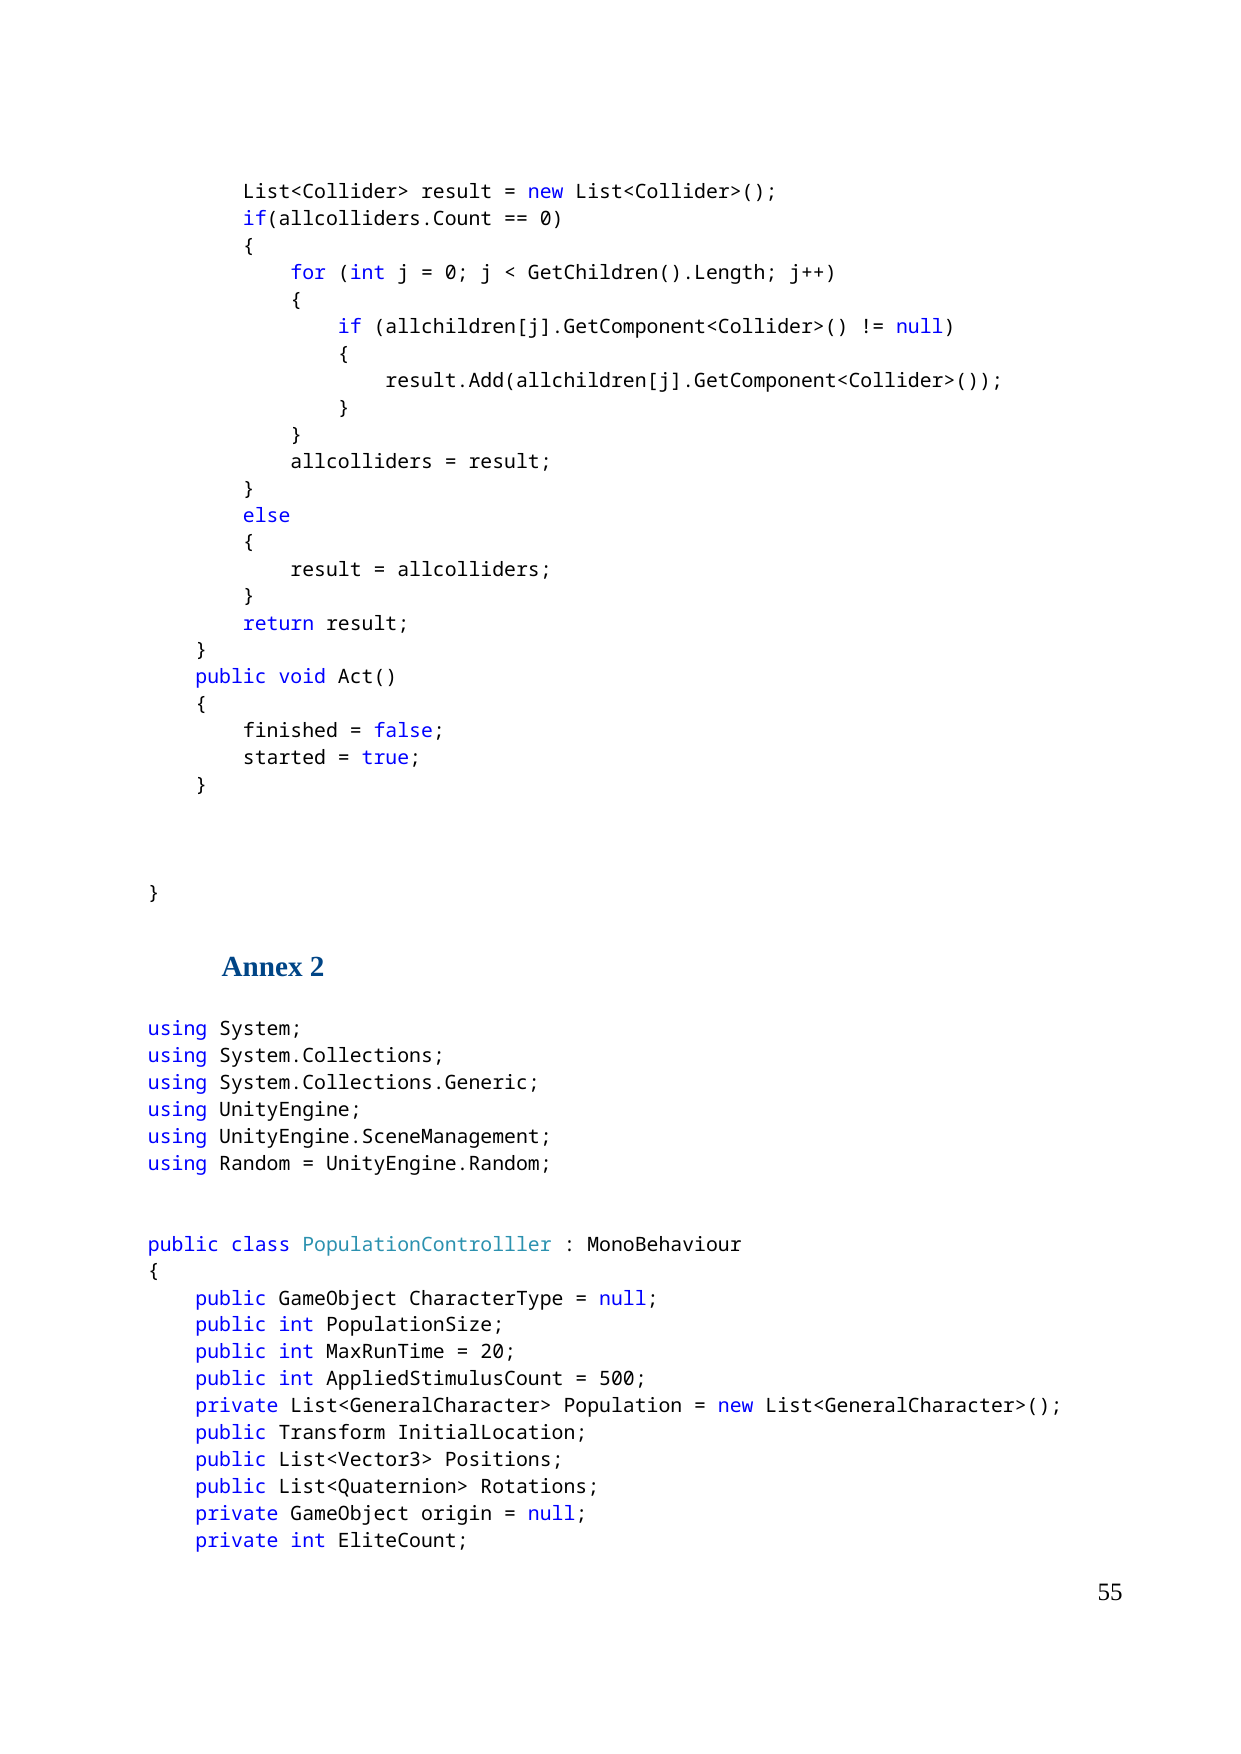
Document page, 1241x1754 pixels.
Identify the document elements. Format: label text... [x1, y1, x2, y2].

text public List<Vector3> Positions; [148, 1446, 1122, 1473]
text using System.Collections; [148, 1041, 1122, 1068]
text result = allcolliders; [148, 555, 1122, 582]
text } [148, 474, 1122, 501]
text allcolliders = result; [148, 447, 1122, 474]
text } [148, 878, 1122, 906]
text public void Act() [148, 663, 1122, 690]
text private int EliteCount; [148, 1527, 1122, 1553]
text { [148, 1257, 1122, 1284]
text using UnityEngine.SceneManagement; [148, 1122, 1122, 1149]
text using Random = UnityEngine.Random; [148, 1149, 1122, 1176]
text public Transform InitialLocation; [148, 1419, 1122, 1446]
text { [148, 231, 1122, 258]
text public int AppliedStimulusCount = 500; [148, 1365, 1122, 1392]
text public GameObject CharacterType = null; [148, 1284, 1122, 1311]
text List<Collider> result = new List<Collider>(); [148, 177, 1122, 204]
text else [148, 501, 1122, 528]
text } [148, 636, 1122, 663]
text } [148, 582, 1122, 609]
text started = true; [148, 744, 1122, 771]
text { [148, 285, 1122, 312]
text if (allchildren[j].GetComponent<Collider>() != null) [148, 312, 1122, 339]
text result.Add(allchildren[j].GetComponent<Collider>()); [148, 366, 1122, 393]
text public int MaxRunTime = 20; [148, 1338, 1122, 1365]
text private GameObject origin = null; [148, 1499, 1122, 1527]
text { [148, 690, 1122, 717]
text public List<Quaternion> Rotations; [148, 1473, 1122, 1499]
text { [148, 339, 1122, 366]
text { [148, 528, 1122, 555]
text return result; [148, 609, 1122, 636]
text public int PopulationSize; [148, 1311, 1122, 1338]
text } [148, 420, 1122, 447]
text using System; [148, 1014, 1122, 1041]
text } [148, 393, 1122, 420]
text for (int j = 0; j < GetChildren().Length; j++) [148, 258, 1122, 285]
text public class PopulationControlller : MonoBehaviour [148, 1230, 1122, 1257]
text } [148, 771, 1122, 798]
text if(allcolliders.Count == 0) [148, 204, 1122, 231]
text finished = false; [148, 717, 1122, 744]
text using System.Collections.Generic; [148, 1068, 1122, 1095]
text using UnityEngine; [148, 1095, 1122, 1122]
text private List<GeneralCharacter> Population = new List<GeneralCharacter>(); [148, 1392, 1122, 1419]
subtitle Annex 2 [221, 949, 1122, 983]
